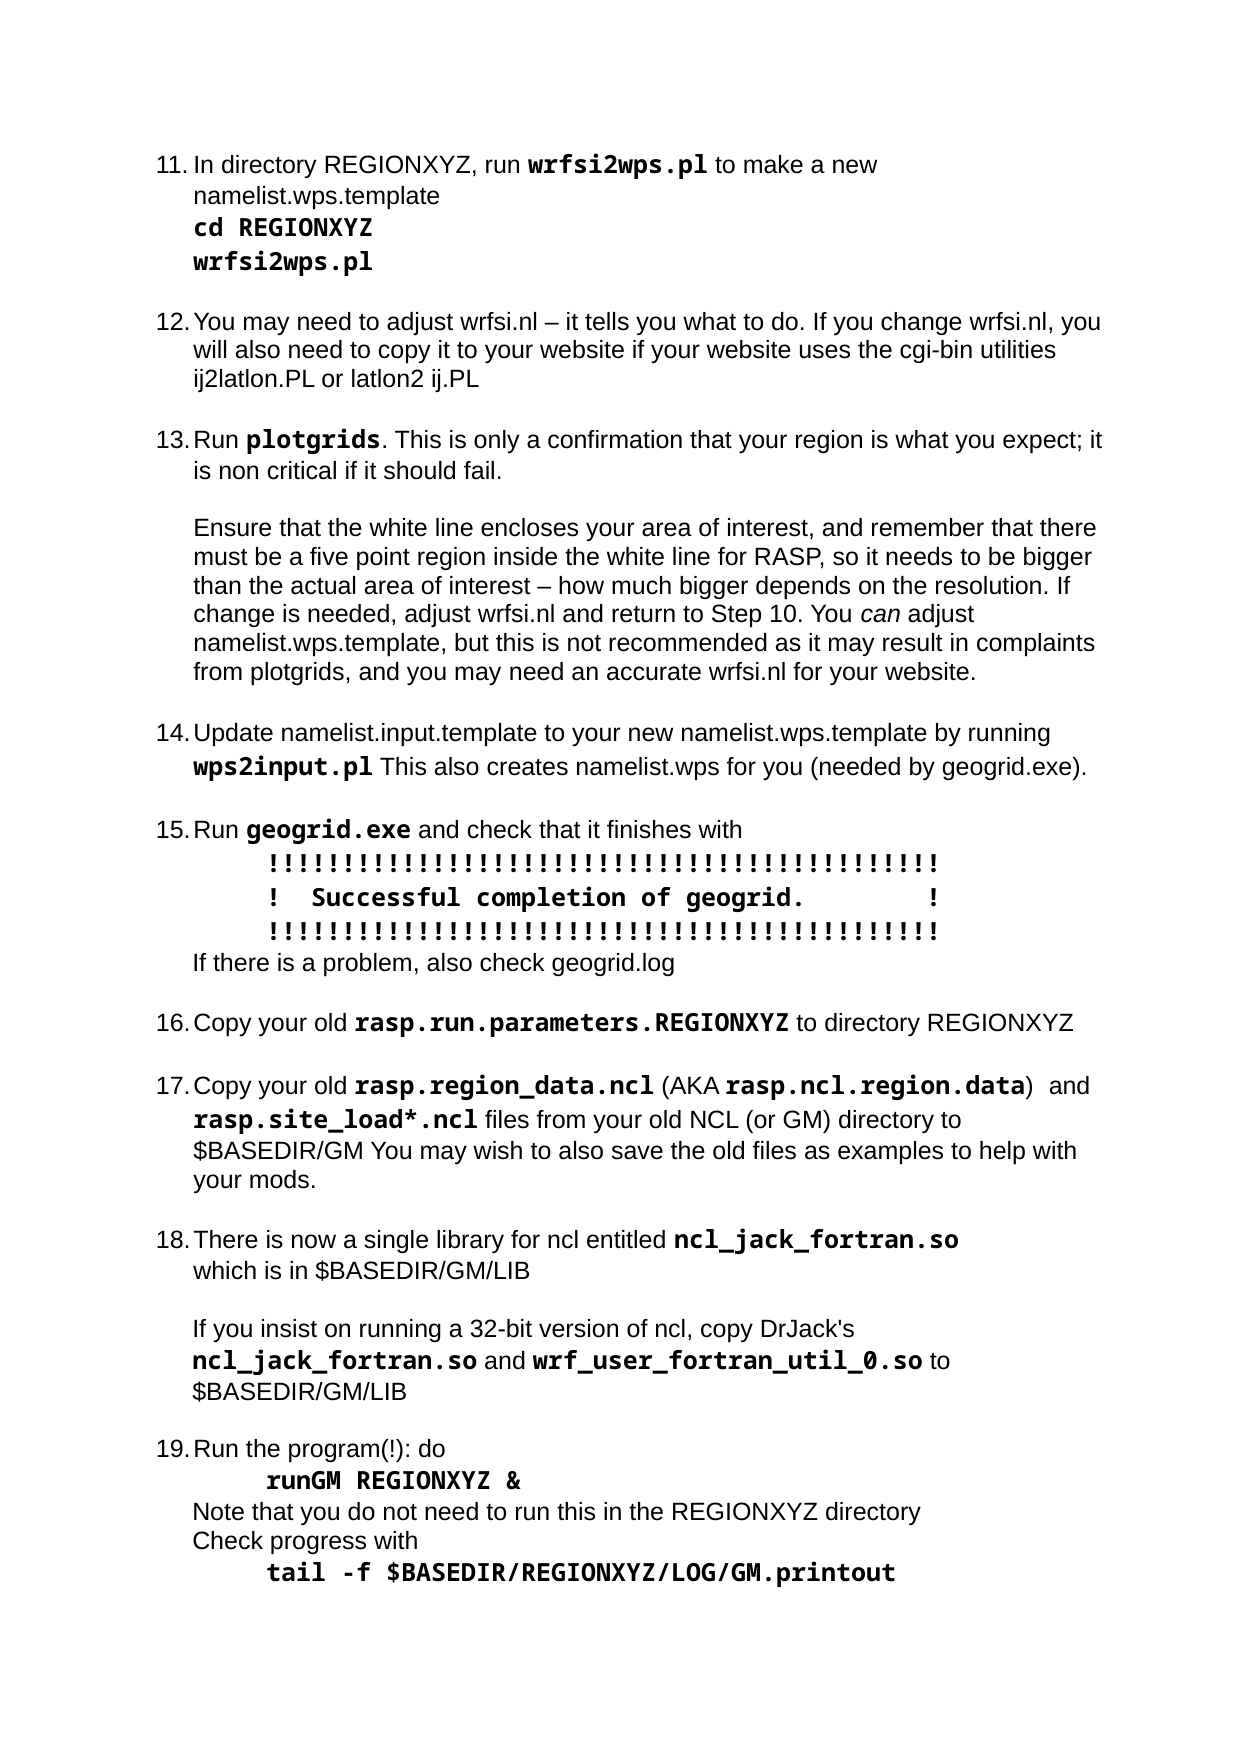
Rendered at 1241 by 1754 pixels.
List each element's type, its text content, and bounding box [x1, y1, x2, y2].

text !!!!!!!!!!!!!!!!!!!!!!!!!!!!!!!!!!!!!!!!!!!!! [266, 845, 1122, 879]
list Copy your old rasp.region_data.ncl (AKA rasp.ncl.region.data) and rasp.site_load*.ncl files from your old NCL (or GM) directory to $BASEDIR/GM You may wish to also save the old files as examples to help with your mods. [156, 1068, 1122, 1193]
list Run the program(!): do [156, 1434, 1122, 1463]
text If you insist on running a 32-bit version of ncl, copy DrJack's ncl_jack_fortran.so and wrf_user_fortran_util_0.so to $BASEDIR/GM/LIB [192, 1314, 1122, 1405]
list wrfsi2wps.pl [156, 244, 1122, 278]
list Check progress with [154, 1526, 1122, 1554]
list You may need to adjust wrfsi.nl – it tells you what to do. If you change wrfsi.nl, you will also need to copy it to your website if your website uses the cgi-bin utilities ij2latlon.PL or latlon2 ij.PL [156, 307, 1122, 393]
list Ensure that the white line encloses your area of interest, and remember that there must be a five point region inside the white line for RASP, so it needs to be bigger than the actual area of interest – how much bigger depends on the resolution. If change is needed, adjust wrfsi.nl and return to Step 10. You can adjust namelist.wps.template, but this is not recommended as it may result in complaints from plotgrids, and you may need an accurate wrfsi.nl for your website. [156, 513, 1122, 686]
list Update namelist.input.template to your new namelist.wps.template by running wps2input.pl This also creates namelist.wps for you (needed by geogrid.exe). [156, 714, 1122, 782]
list There is now a single library for ncl entitled ncl_jack_fortran.so [156, 1222, 1122, 1256]
text Note that you do not need to run this in the REGIONXYZ directory [192, 1497, 1122, 1526]
text ! Successful completion of geogrid. ! [266, 879, 1122, 913]
list tail -f $BASEDIR/REGIONXYZ/LOG/GM.printout [228, 1554, 1122, 1588]
list runGM REGIONXYZ & [228, 1463, 1122, 1497]
list Copy your old rasp.run.parameters.REGIONXYZ to directory REGIONXYZ [156, 1005, 1122, 1039]
list Run plotgrids. This is only a confirmation that your region is what you expect; it is non critical if it should fail. [156, 422, 1122, 484]
text !!!!!!!!!!!!!!!!!!!!!!!!!!!!!!!!!!!!!!!!!!!!! [266, 913, 1122, 947]
list cd REGIONXYZ [156, 210, 1122, 244]
list Run geogrid.exe and check that it finishes with [156, 811, 1122, 845]
list which is in $BASEDIR/GM/LIB [156, 1256, 1122, 1285]
text If there is a problem, also check geogrid.log [118, 947, 1122, 976]
list In directory REGIONXYZ, run wrfsi2wps.pl to make a new namelist.wps.template [156, 147, 1122, 210]
